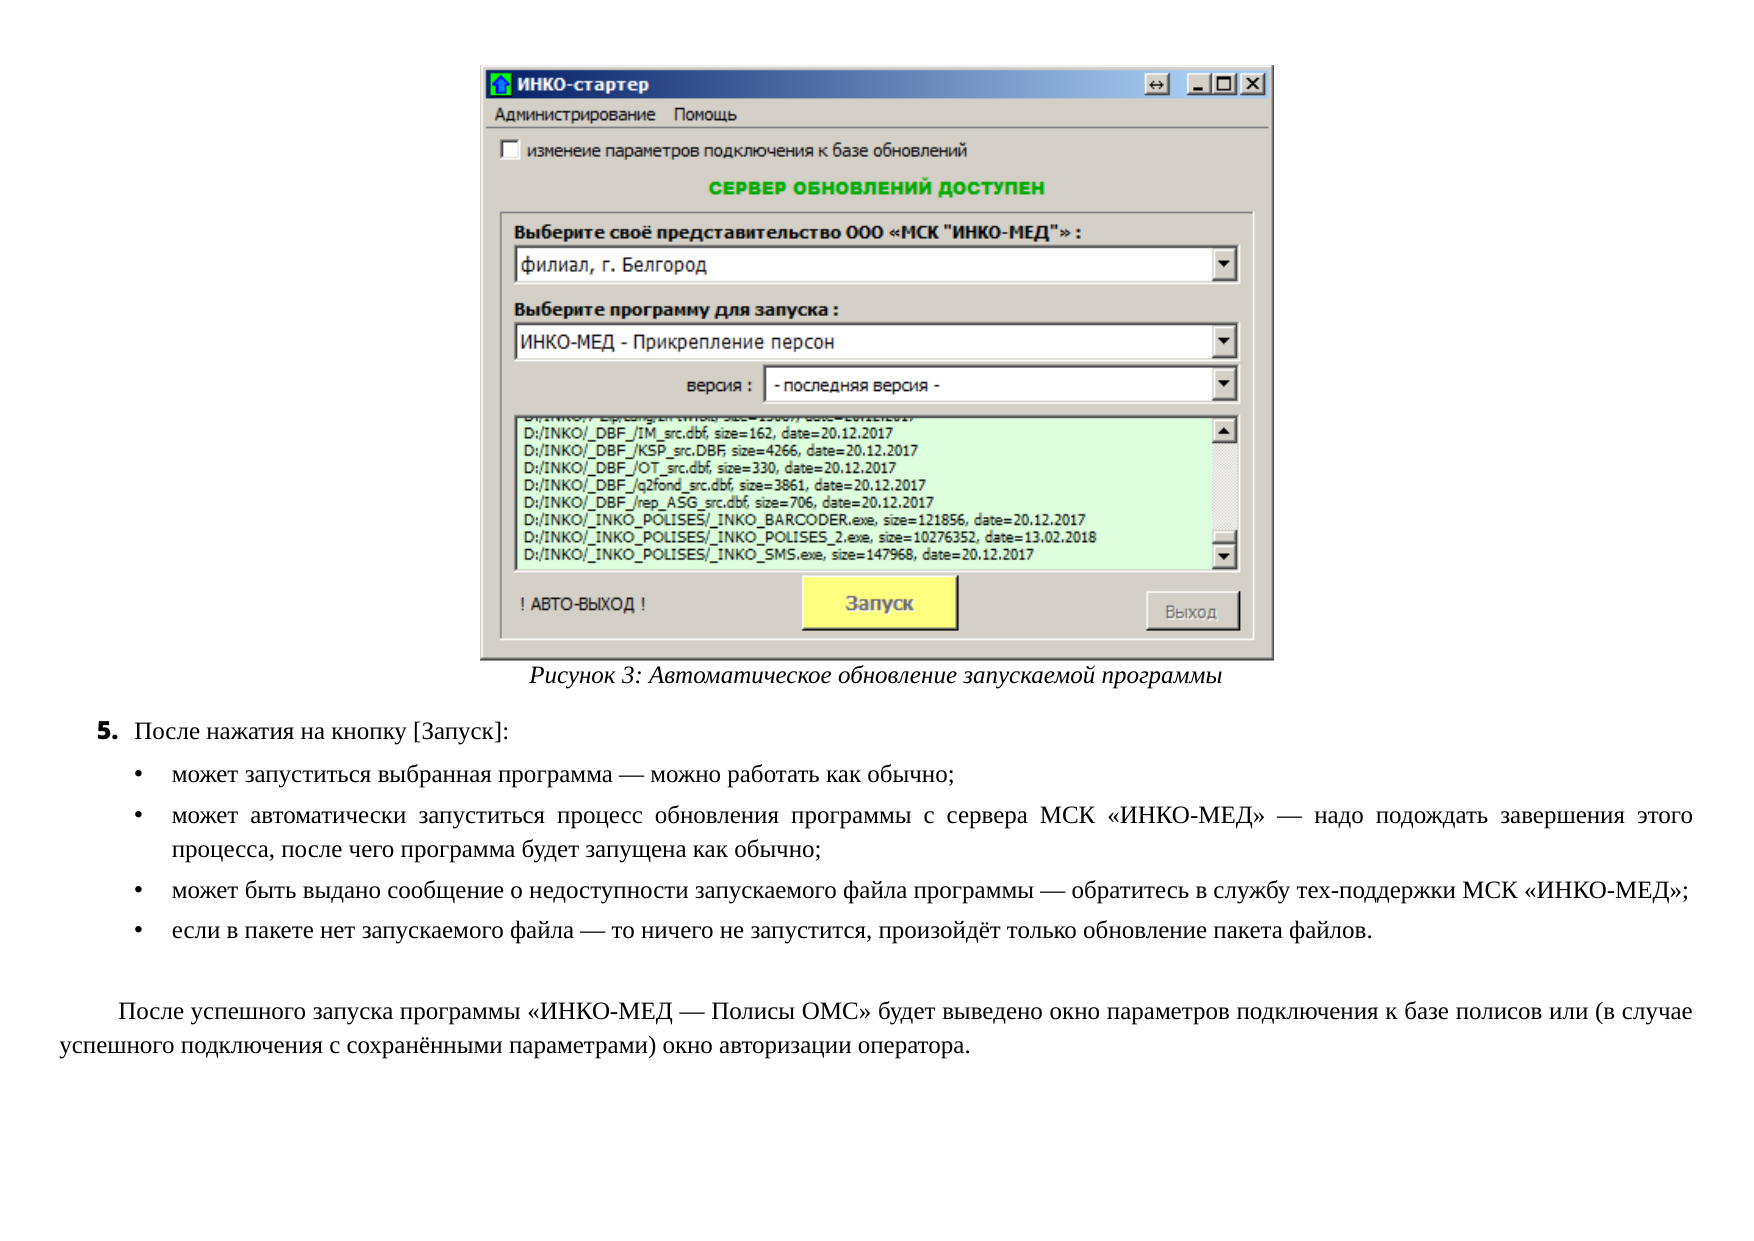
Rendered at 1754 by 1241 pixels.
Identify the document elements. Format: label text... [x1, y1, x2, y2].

list После нажатия на кнопку [Запуск]: [97, 713, 1695, 747]
list может запуститься выбранная программа — можно работать как обычно; [134, 759, 1695, 788]
list если в пакете нет запускаемого файла — то ничего не запустится, произойдёт только обновление пакета файлов. [134, 915, 1695, 944]
list может автоматически запуститься процесс обновления программы с сервера МСК «ИНКО-МЕД» — надо подождать завершения этого процесса, после чего программа будет запущена как обычно; [134, 800, 1695, 863]
text После успешного запуска программы «ИНКО-МЕД — Полисы ОМС» будет выведено окно параметров подключения к базе полисов или (в случае успешного подключения с сохранёнными параметрами) окно авторизации оператора. [59, 996, 1695, 1059]
list может быть выдано сообщение о недоступности запускаемого файла программы — обратитесь в службу тех-поддержки МСК «ИНКО-МЕД»; [134, 875, 1695, 903]
text Рисунок 3: Автоматическое обновление запускаемой программы [464, 65, 1290, 689]
